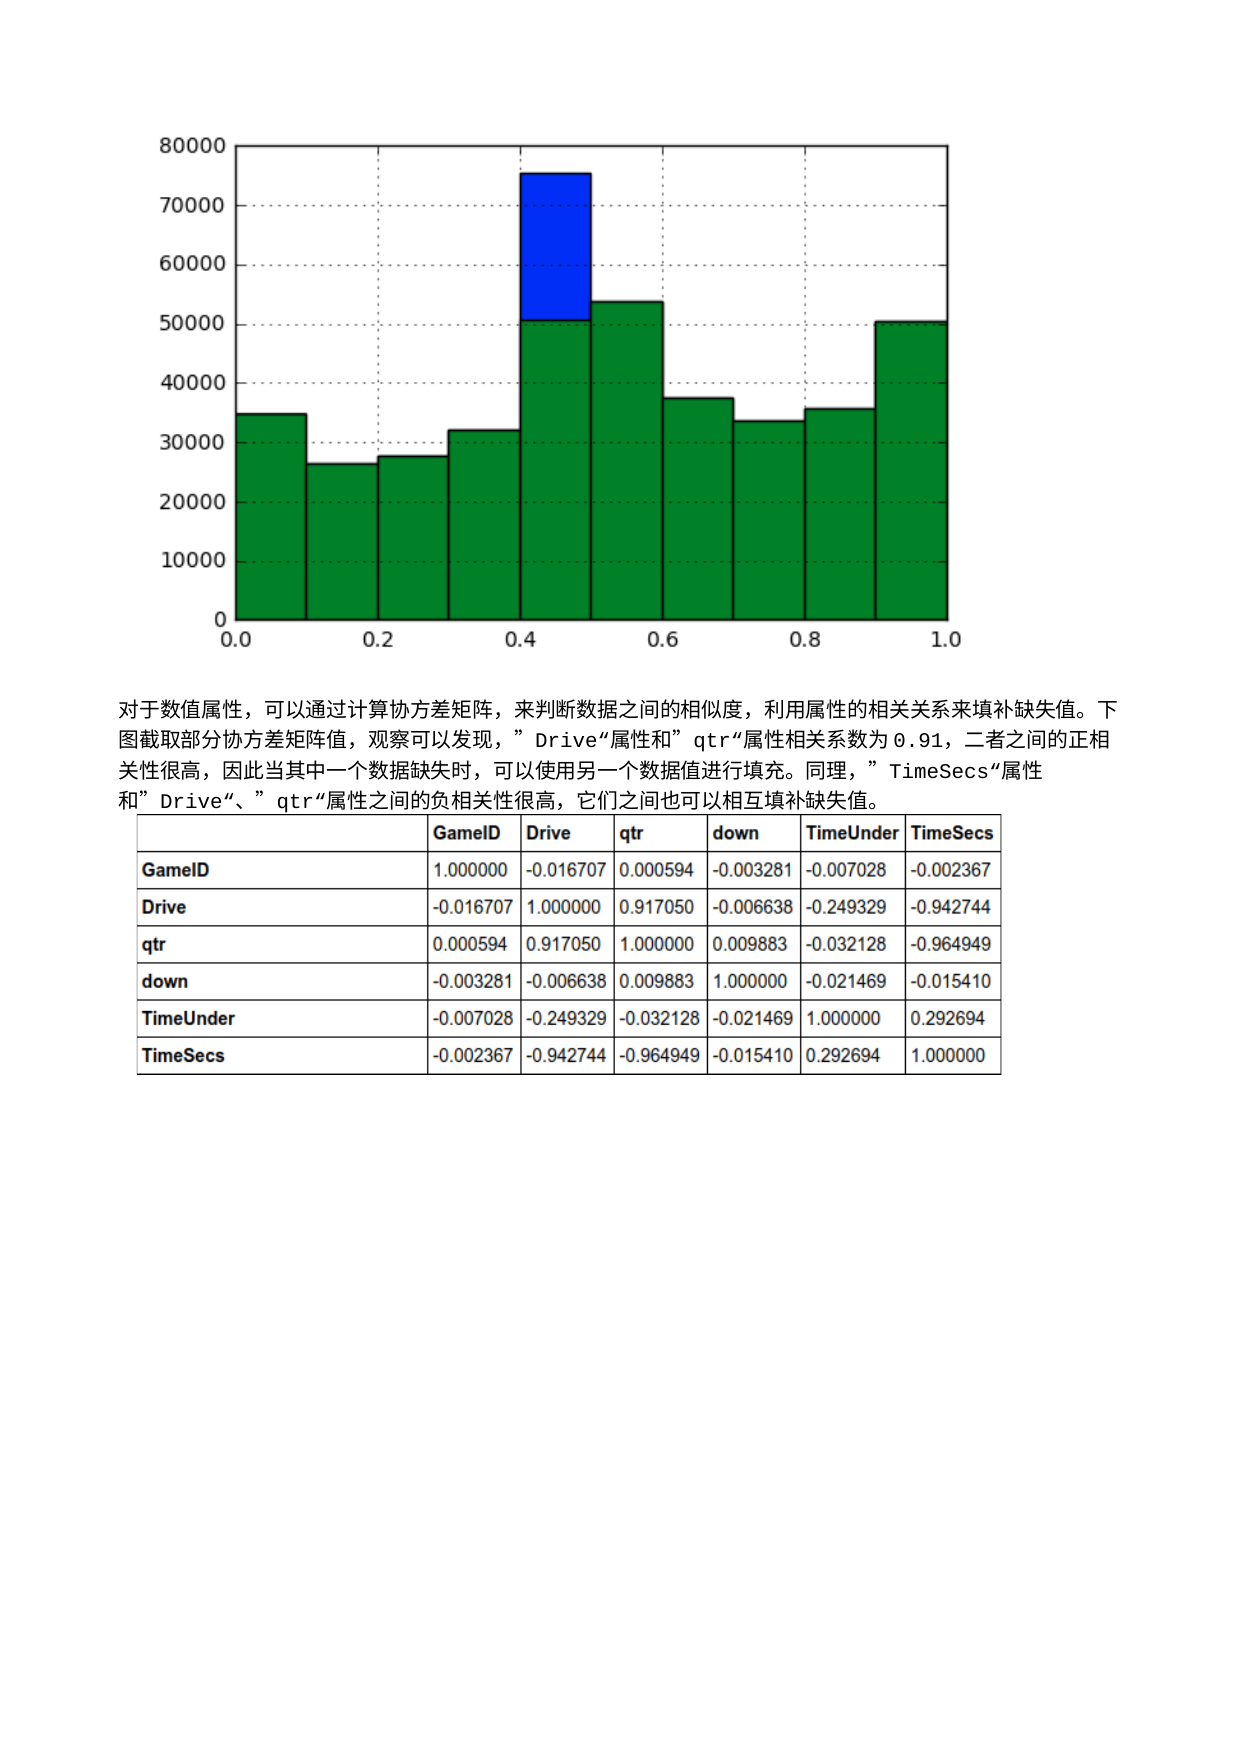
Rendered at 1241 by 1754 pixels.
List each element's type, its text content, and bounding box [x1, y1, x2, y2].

text 对于数值属性，可以通过计算协方差矩阵，来判断数据之间的相似度，利用属性的相关关系来填补缺失值。下图截取部分协方差矩阵值，观察可以发现，”Drive“属性和”qtr“属性相关系数为0.91，二者之间的正相关性很高，因此当其中一个数据缺失时，可以使用另一个数据值进行填充。同理，”TimeSecs“属性和”Drive“、”qtr“属性之间的负相关性很高，它们之间也可以相互填补缺失值。 [118, 693, 1122, 815]
picture [136, 814, 1002, 1075]
picture [136, 118, 1002, 670]
